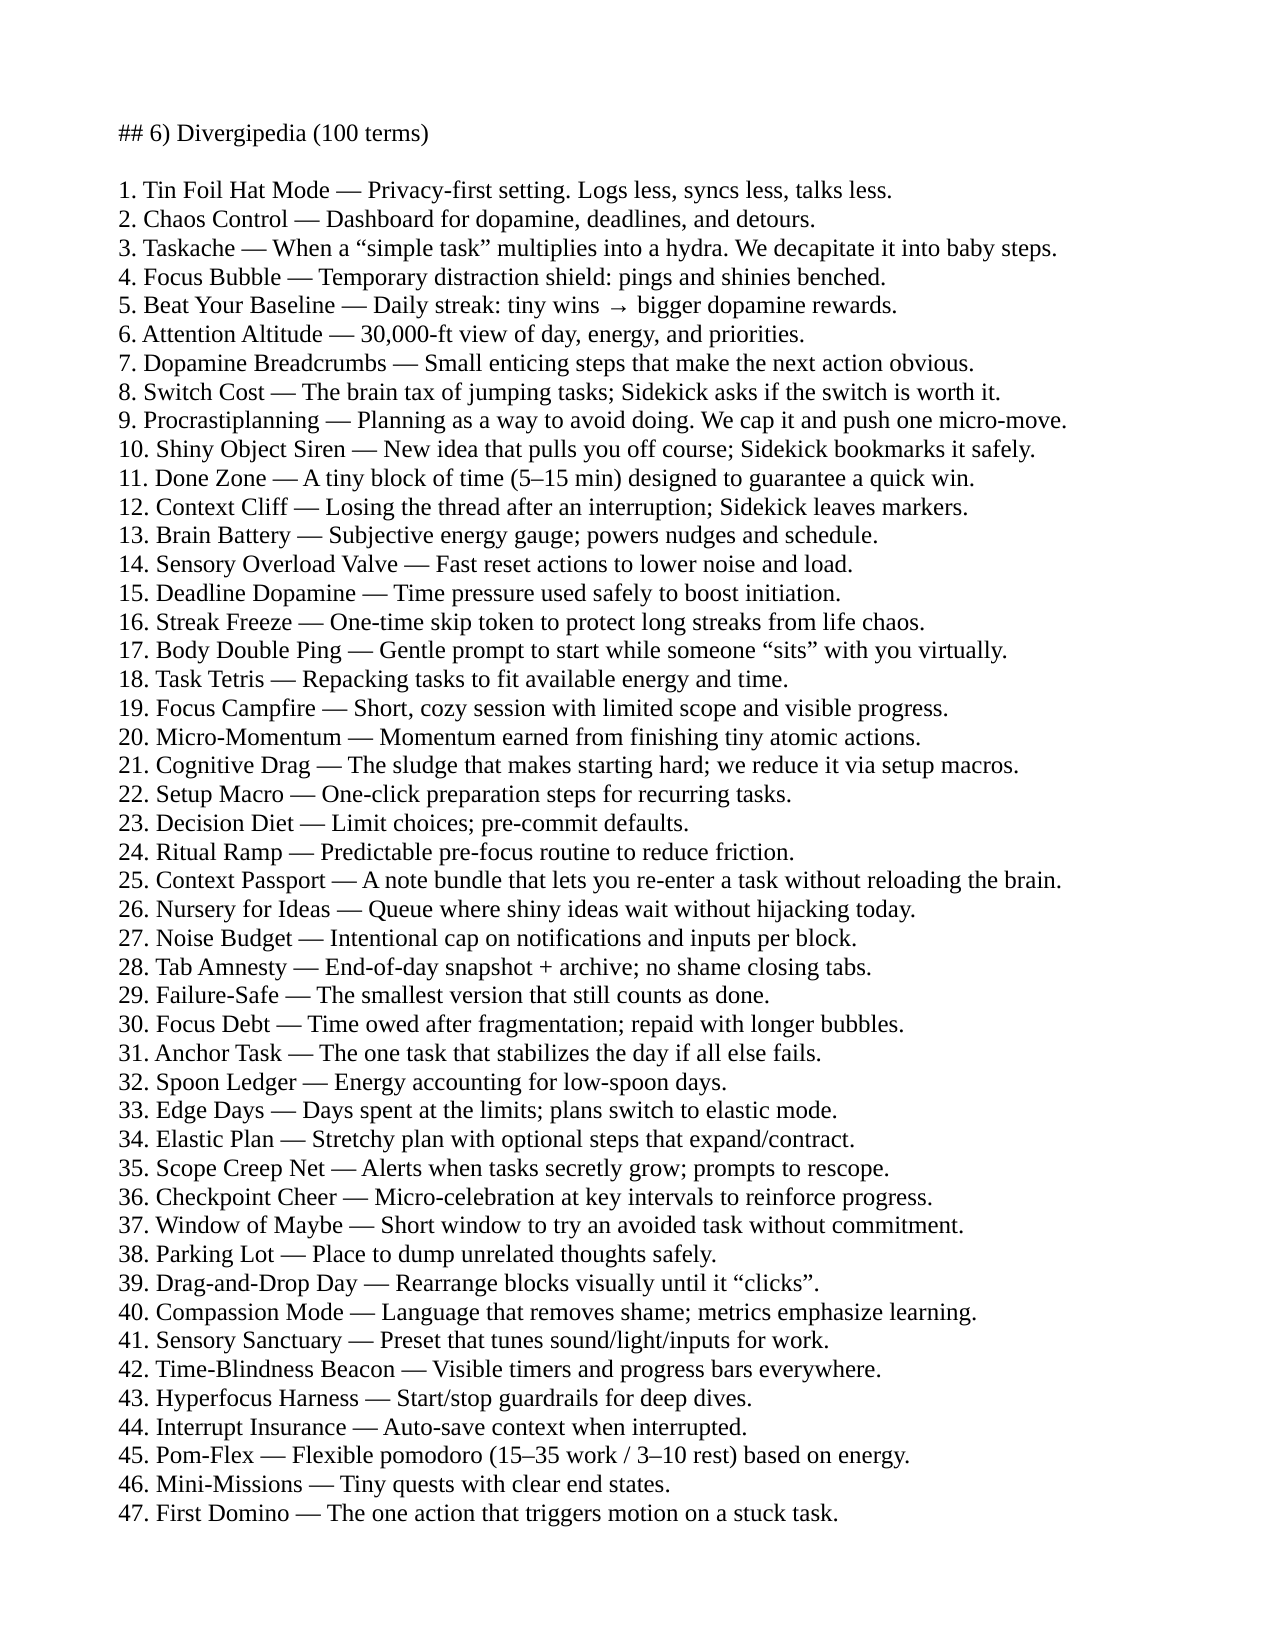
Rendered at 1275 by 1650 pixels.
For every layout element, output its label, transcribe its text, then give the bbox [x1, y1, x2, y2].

text 43. Hyperfocus Harness — Start/stop guardrails for deep dives. [118, 1383, 1157, 1412]
text 2. Chaos Control — Dashboard for dopamine, deadlines, and detours. [118, 204, 1157, 233]
text 22. Setup Macro — One-click preparation steps for recurring tasks. [118, 779, 1157, 808]
text 12. Context Cliff — Losing the thread after an interruption; Sidekick leaves markers. [118, 492, 1157, 521]
text 18. Task Tetris — Repacking tasks to fit available energy and time. [118, 664, 1157, 693]
text 42. Time-Blindness Beacon — Visible timers and progress bars everywhere. [118, 1354, 1157, 1383]
text 41. Sensory Sanctuary — Preset that tunes sound/light/inputs for work. [118, 1326, 1157, 1354]
text 8. Switch Cost — The brain tax of jumping tasks; Sidekick asks if the switch is worth it. [118, 377, 1157, 406]
text 39. Drag-and-Drop Day — Rearrange blocks visually until it “clicks”. [118, 1268, 1157, 1297]
text 38. Parking Lot — Place to dump unrelated thoughts safely. [118, 1239, 1157, 1268]
text 28. Tab Amnesty — End-of-day snapshot + archive; no shame closing tabs. [118, 952, 1157, 981]
text 17. Body Double Ping — Gentle prompt to start while someone “sits” with you virtually. [118, 636, 1157, 664]
text 44. Interrupt Insurance — Auto-save context when interrupted. [118, 1412, 1157, 1441]
text 3. Taskache — When a “simple task” multiplies into a hydra. We decapitate it into baby steps. [118, 233, 1157, 262]
text 15. Deadline Dopamine — Time pressure used safely to boost initiation. [118, 578, 1157, 607]
text 34. Elastic Plan — Stretchy plan with optional steps that expand/contract. [118, 1124, 1157, 1153]
text 6. Attention Altitude — 30,000-ft view of day, energy, and priorities. [118, 319, 1157, 348]
text 20. Micro-Momentum — Momentum earned from finishing tiny atomic actions. [118, 722, 1157, 751]
text 21. Cognitive Drag — The sludge that makes starting hard; we reduce it via setup macros. [118, 751, 1157, 779]
text 30. Focus Debt — Time owed after fragmentation; repaid with longer bubbles. [118, 1009, 1157, 1038]
text 35. Scope Creep Net — Alerts when tasks secretly grow; prompts to rescope. [118, 1153, 1157, 1182]
text 10. Shiny Object Siren — New idea that pulls you off course; Sidekick bookmarks it safely. [118, 434, 1157, 463]
text 27. Noise Budget — Intentional cap on notifications and inputs per block. [118, 923, 1157, 952]
text 26. Nursery for Ideas — Queue where shiny ideas wait without hijacking today. [118, 894, 1157, 923]
text 46. Mini-Missions — Tiny quests with clear end states. [118, 1469, 1157, 1498]
text 4. Focus Bubble — Temporary distraction shield: pings and shinies benched. [118, 262, 1157, 291]
text ## 6) Divergipedia (100 terms) [118, 118, 1157, 147]
text 9. Procrastiplanning — Planning as a way to avoid doing. We cap it and push one micro-move. [118, 406, 1157, 434]
text 19. Focus Campfire — Short, cozy session with limited scope and visible progress. [118, 693, 1157, 722]
text 37. Window of Maybe — Short window to try an avoided task without commitment. [118, 1211, 1157, 1239]
text 47. First Domino — The one action that triggers motion on a stuck task. [118, 1498, 1157, 1527]
text 1. Tin Foil Hat Mode — Privacy-first setting. Logs less, syncs less, talks less. [118, 176, 1157, 204]
text 16. Streak Freeze — One-time skip token to protect long streaks from life chaos. [118, 607, 1157, 636]
text 33. Edge Days — Days spent at the limits; plans switch to elastic mode. [118, 1096, 1157, 1124]
text 25. Context Passport — A note bundle that lets you re-enter a task without reloading the brain. [118, 866, 1157, 894]
text 24. Ritual Ramp — Predictable pre-focus routine to reduce friction. [118, 837, 1157, 866]
text 45. Pom-Flex — Flexible pomodoro (15–35 work / 3–10 rest) based on energy. [118, 1441, 1157, 1469]
text 11. Done Zone — A tiny block of time (5–15 min) designed to guarantee a quick win. [118, 463, 1157, 492]
text 13. Brain Battery — Subjective energy gauge; powers nudges and schedule. [118, 521, 1157, 549]
text 40. Compassion Mode — Language that removes shame; metrics emphasize learning. [118, 1297, 1157, 1326]
text 23. Decision Diet — Limit choices; pre-commit defaults. [118, 808, 1157, 837]
text 14. Sensory Overload Valve — Fast reset actions to lower noise and load. [118, 549, 1157, 578]
text 36. Checkpoint Cheer — Micro-celebration at key intervals to reinforce progress. [118, 1182, 1157, 1211]
text 29. Failure-Safe — The smallest version that still counts as done. [118, 981, 1157, 1009]
text 32. Spoon Ledger — Energy accounting for low-spoon days. [118, 1067, 1157, 1096]
text 5. Beat Your Baseline — Daily streak: tiny wins → bigger dopamine rewards. [118, 291, 1157, 319]
text 7. Dopamine Breadcrumbs — Small enticing steps that make the next action obvious. [118, 348, 1157, 377]
text 31. Anchor Task — The one task that stabilizes the day if all else fails. [118, 1038, 1157, 1067]
